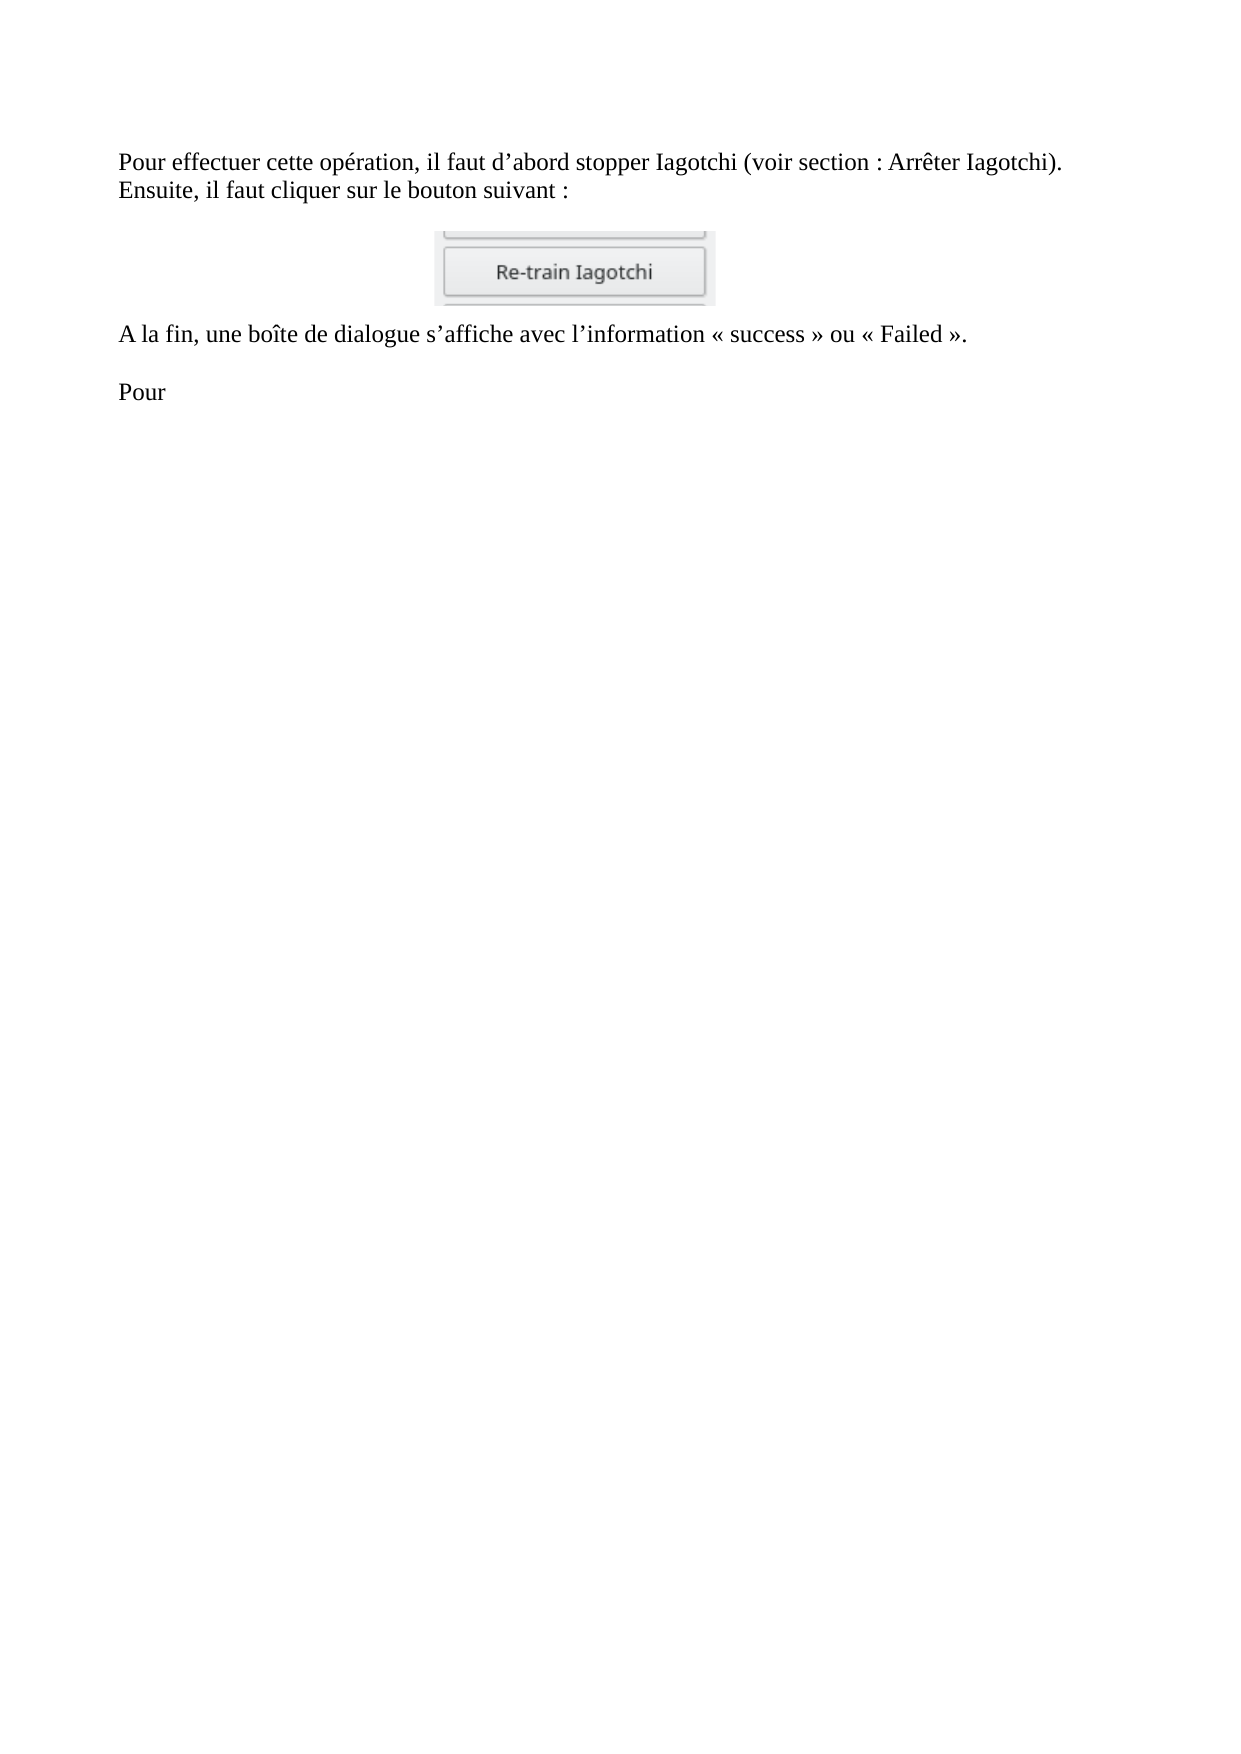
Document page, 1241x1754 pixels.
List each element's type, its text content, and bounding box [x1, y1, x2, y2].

picture [434, 231, 716, 306]
text A la fin, une boîte de dialogue s’affiche avec l’information « success » ou « Failed ». [118, 319, 1122, 348]
text Pour effectuer cette opération, il faut d’abord stopper Iagotchi (voir section : Arrêter Iagotchi). Ensuite, il faut cliquer sur le bouton suivant : [118, 147, 1122, 204]
text Pour [118, 377, 1122, 406]
